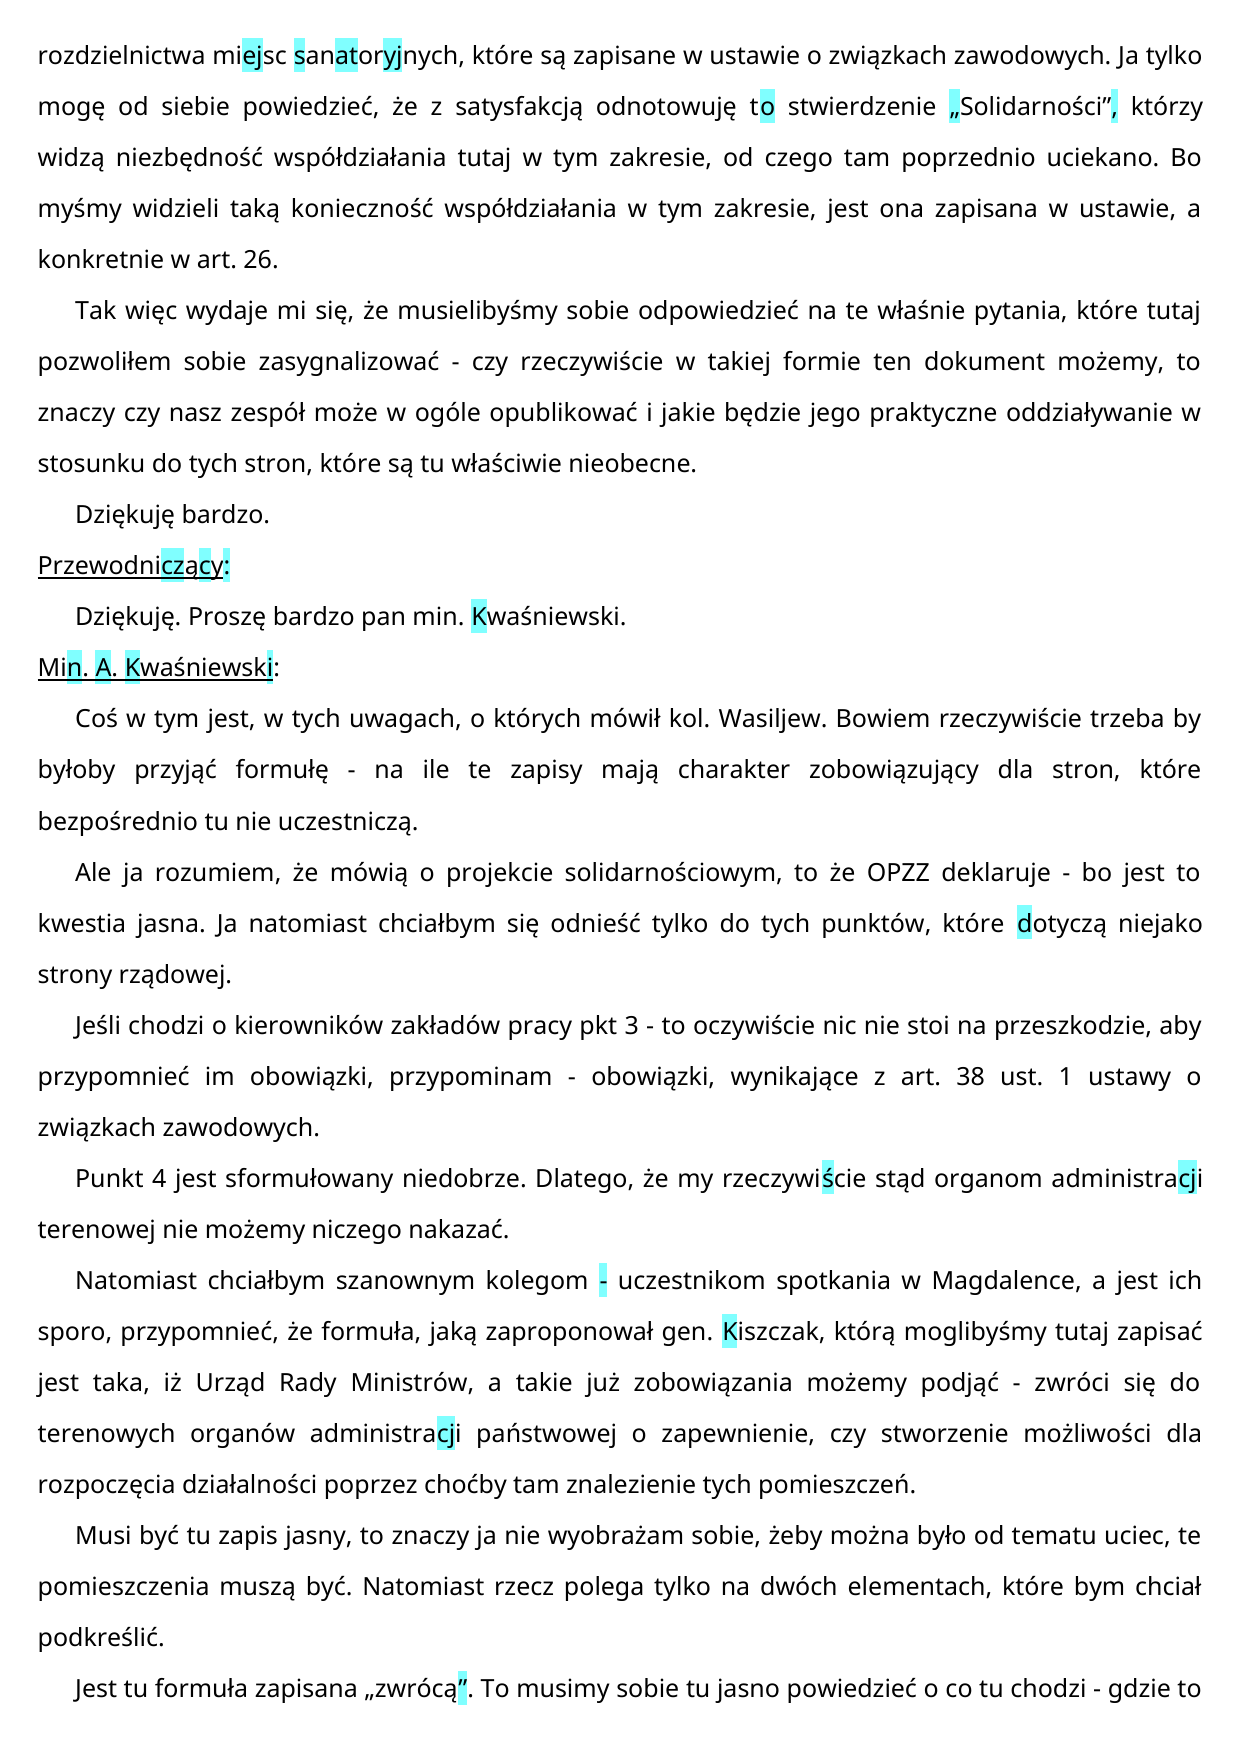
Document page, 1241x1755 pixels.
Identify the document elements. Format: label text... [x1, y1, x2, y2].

text Musi być tu zapis jasny, to znaczy ja nie wyobrażam sobie, żeby można było od tematu uciec, te pomieszczenia muszą być. Natomiast rzecz polega tylko na dwóch elementach, które bym chciał podkreślić. [37, 1518, 1203, 1654]
text Jest tu formuła zapisana „zwrócą”. To musimy sobie tu jasno powiedzieć o co tu chodzi - gdzie to [37, 1671, 1203, 1705]
text Przewodniczący: [37, 548, 1203, 582]
text Punkt 4 jest sformułowany niedobrze. Dlatego, że my rzeczywiście stąd organom administracji terenowej nie możemy niczego nakazać. [37, 1160, 1203, 1246]
text rozdzielnictwa miejsc sanatoryjnych, które są zapisane w ustawie o związkach zawodowych. Ja tylko mogę od siebie powiedzieć, że z satysfakcją odnotowuję to stwierdzenie „Solidarności”, którzy widzą niezbędność współdziałania tutaj w tym zakresie, od czego tam poprzednio uciekano. Bo myśmy widzieli taką konieczność współdziałania w tym zakresie, jest ona zapisana w ustawie, a konkretnie w art. 26. [37, 37, 1203, 276]
text Tak więc wydaje mi się, że musielibyśmy sobie odpowiedzieć na te właśnie pytania, które tutaj pozwoliłem sobie zasygnalizować - czy rzeczywiście w takiej formie ten dokument możemy, to znaczy czy nasz zespół może w ogóle opublikować i jakie będzie jego praktyczne oddziaływanie w stosunku do tych stron, które są tu właściwie nieobecne. [37, 293, 1203, 480]
text Min. A. Kwaśniewski: [37, 650, 1203, 684]
text Ale ja rozumiem, że mówią o projekcie solidarnościowym, to że OPZZ deklaruje - bo jest to kwestia jasna. Ja natomiast chciałbym się odnieść tylko do tych punktów, które dotyczą niejako strony rządowej. [37, 854, 1203, 990]
text Natomiast chciałbym szanownym kolegom - uczestnikom spotkania w Magdalence, a jest ich sporo, przypomnieć, że formuła, jaką zaproponował gen. Kiszczak, którą moglibyśmy tutaj zapisać jest taka, iż Urząd Rady Ministrów, a takie już zobowiązania możemy podjąć - zwróci się do terenowych organów administracji państwowej o zapewnienie, czy stworzenie możliwości dla rozpoczęcia działalności poprzez choćby tam znalezienie tych pomieszczeń. [37, 1262, 1203, 1501]
text Dziękuję bardzo. [37, 497, 1203, 531]
text Dziękuję. Proszę bardzo pan min. Kwaśniewski. [37, 599, 1203, 633]
text Jeśli chodzi o kierowników zakładów pracy pkt 3 - to oczywiście nic nie stoi na przeszkodzie, aby przypomnieć im obowiązki, przypominam - obowiązki, wynikające z art. 38 ust. 1 ustawy o związkach zawodowych. [37, 1007, 1203, 1143]
text Coś w tym jest, w tych uwagach, o których mówił kol. Wasiljew. Bowiem rzeczywiście trzeba by byłoby przyjąć formułę - na ile te zapisy mają charakter zobowiązujący dla stron, które bezpośrednio tu nie uczestniczą. [37, 701, 1203, 837]
